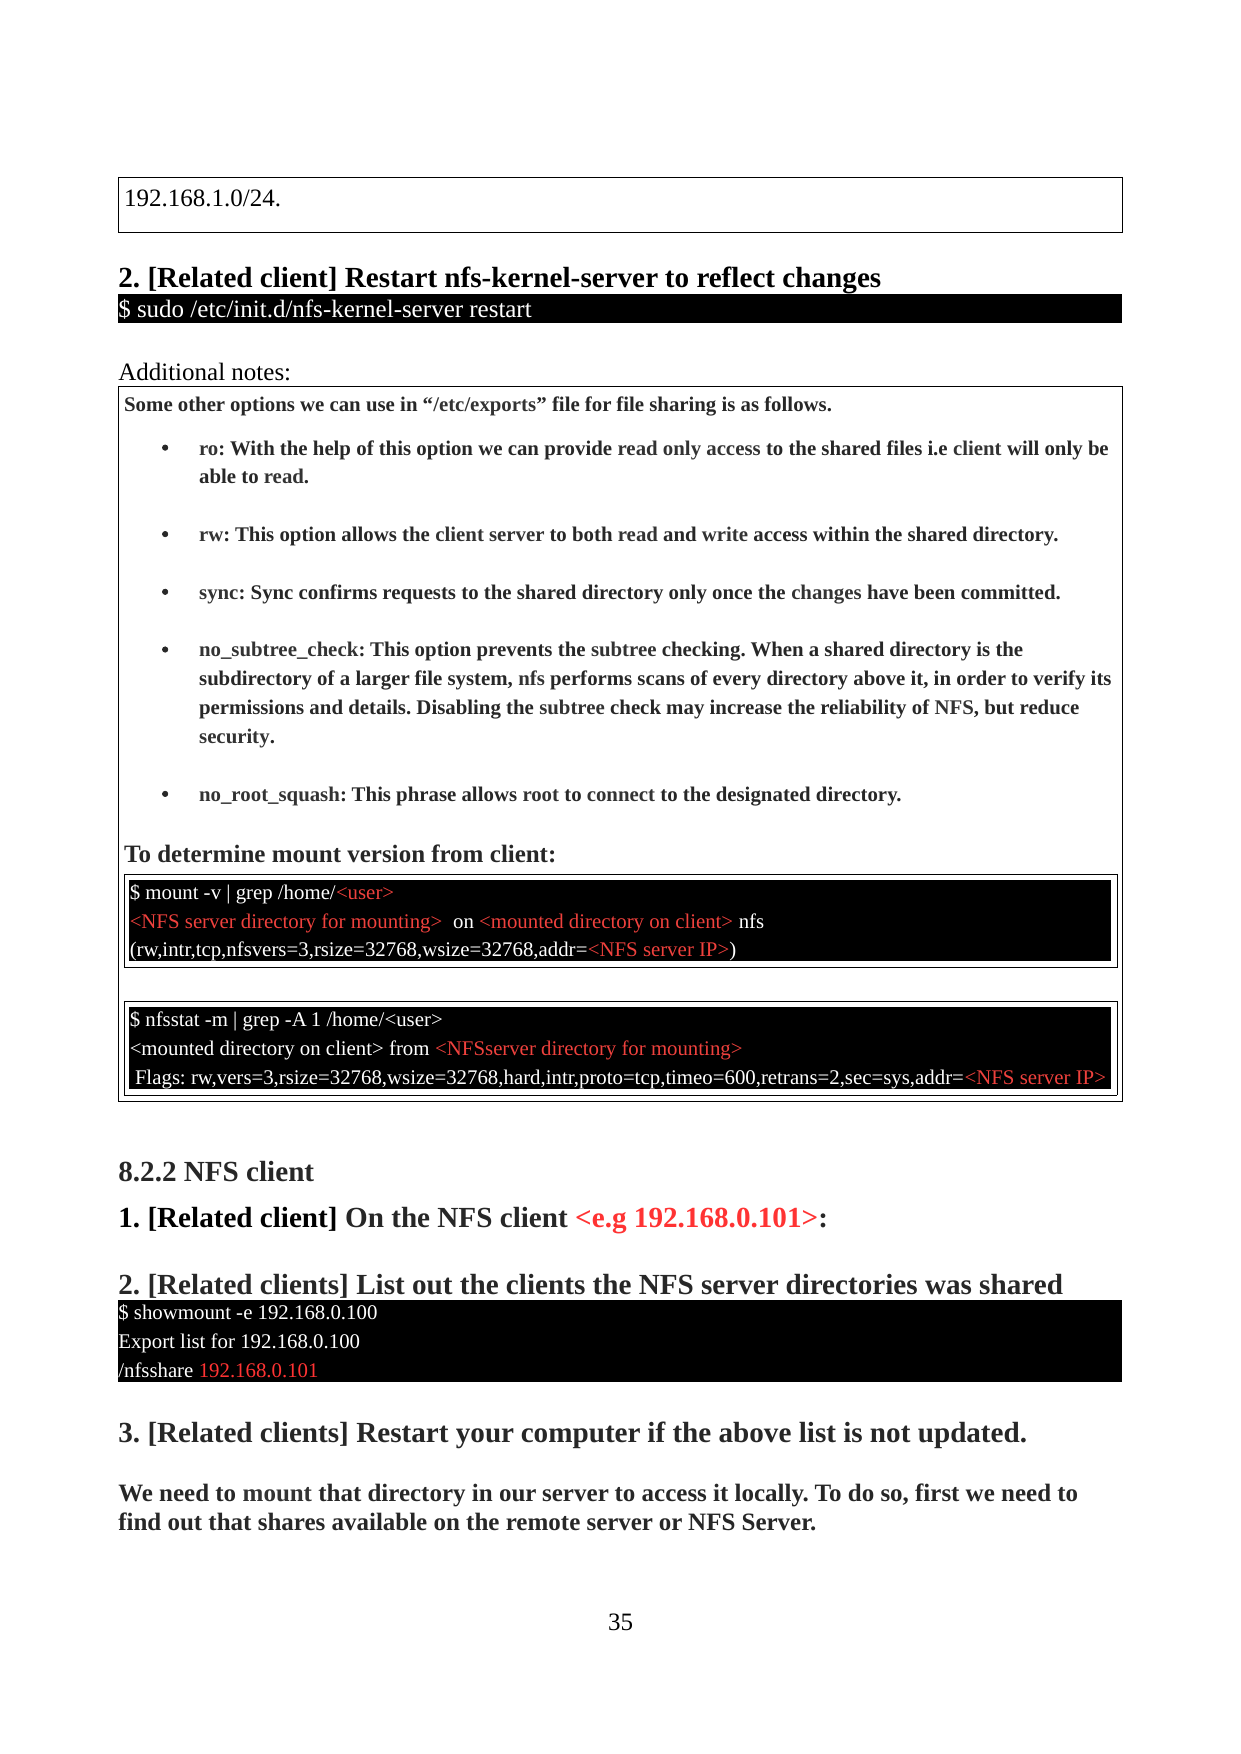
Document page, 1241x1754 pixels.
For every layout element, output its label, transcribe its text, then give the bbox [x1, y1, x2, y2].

text /nfsshare 192.168.0.101 [118, 1358, 1122, 1382]
table_header $ nfsstat -m | grep -A 1 /home/<user> <mounted directory on client> from <NFSserver directory for mounting> Flags: rw,vers=3,rsize=32768,wsize=32768,hard,intr,proto=tcp,timeo=600,retrans=2,sec=sys,addr=<NFS server IP> [125, 1002, 1117, 1095]
text Export list for 192.168.0.100 [118, 1329, 1122, 1353]
text 2. [Related clients] List out the clients the NFS server directories was shared [118, 1267, 1122, 1300]
table_header Some other options we can use in “/etc/exports” file for file sharing is as follows. ro: With the help of this option we can provide read only access to the shared files i.e client will only be able to read. rw: This option allows the client server to both read and write access within the shared directory. sync: Sync confirms requests to the shared directory only once the changes have been committed. no_subtree_check: This option prevents the subtree checking. When a shared directory is the subdirectory of a larger file system, nfs performs scans of every directory above it, in order to verify its permissions and details. Disabling the subtree check may increase the reliability of NFS, but reduce security. no_root_squash: This phrase allows root to connect to the designated directory. To determine mount version from client: [119, 387, 1122, 1101]
table_header 192.168.1.0/24. [119, 178, 1122, 232]
subtitle 8.2.2 NFS client [118, 1154, 1122, 1187]
text We need to mount that directory in our server to access it locally. To do so, first we need to find out that shares available on the remote server or NFS Server. [118, 1478, 1122, 1535]
text 2. [Related client] Restart nfs-kernel-server to reflect changes [118, 261, 1122, 294]
text Additional notes: [118, 357, 1122, 386]
text 1. [Related client] On the NFS client <e.g 192.168.0.101>: [118, 1200, 1122, 1233]
text $ sudo /etc/init.d/nfs-kernel-server restart [118, 294, 1122, 323]
table_header $ mount -v | grep /home/<user> <NFS server directory for mounting> on <mounted directory on client> nfs (rw,intr,tcp,nfsvers=3,rsize=32768,wsize=32768,addr=<NFS server IP>) [125, 875, 1117, 967]
text $ showmount -e 192.168.0.100 [118, 1300, 1122, 1324]
text 3. [Related clients] Restart your computer if the above list is not updated. [118, 1416, 1122, 1449]
